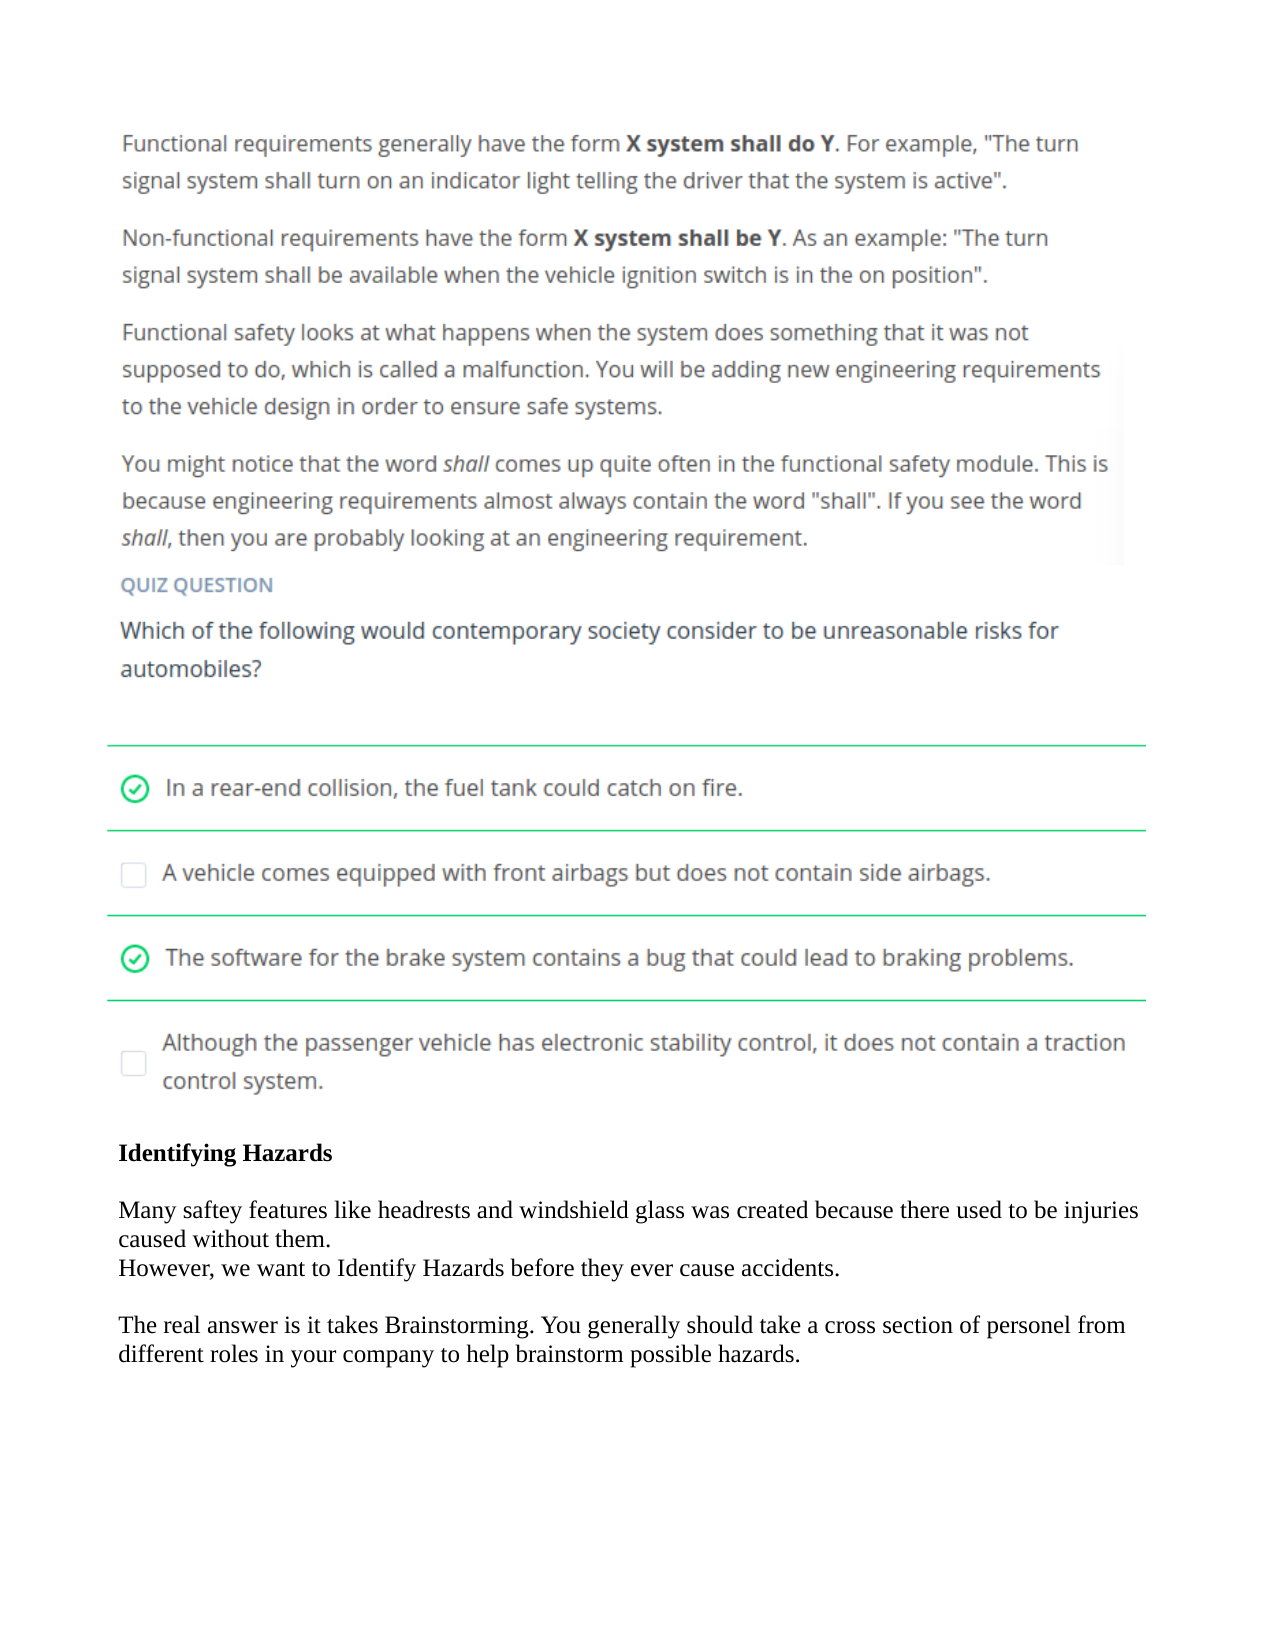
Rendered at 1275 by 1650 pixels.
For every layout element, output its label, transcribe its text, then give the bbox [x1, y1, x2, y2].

text However, we want to Identify Hazards before they ever cause accidents. [118, 1253, 1157, 1281]
text Identifying Hazards [118, 1138, 1157, 1166]
text Many saftey features like headrests and windshield glass was created because there used to be injuries caused without them. [118, 1195, 1157, 1253]
picture [107, 127, 1146, 1109]
text The real answer is it takes Brainstorming. You generally should take a cross section of personel from different roles in your company to help brainstorm possible hazards. [118, 1310, 1157, 1368]
